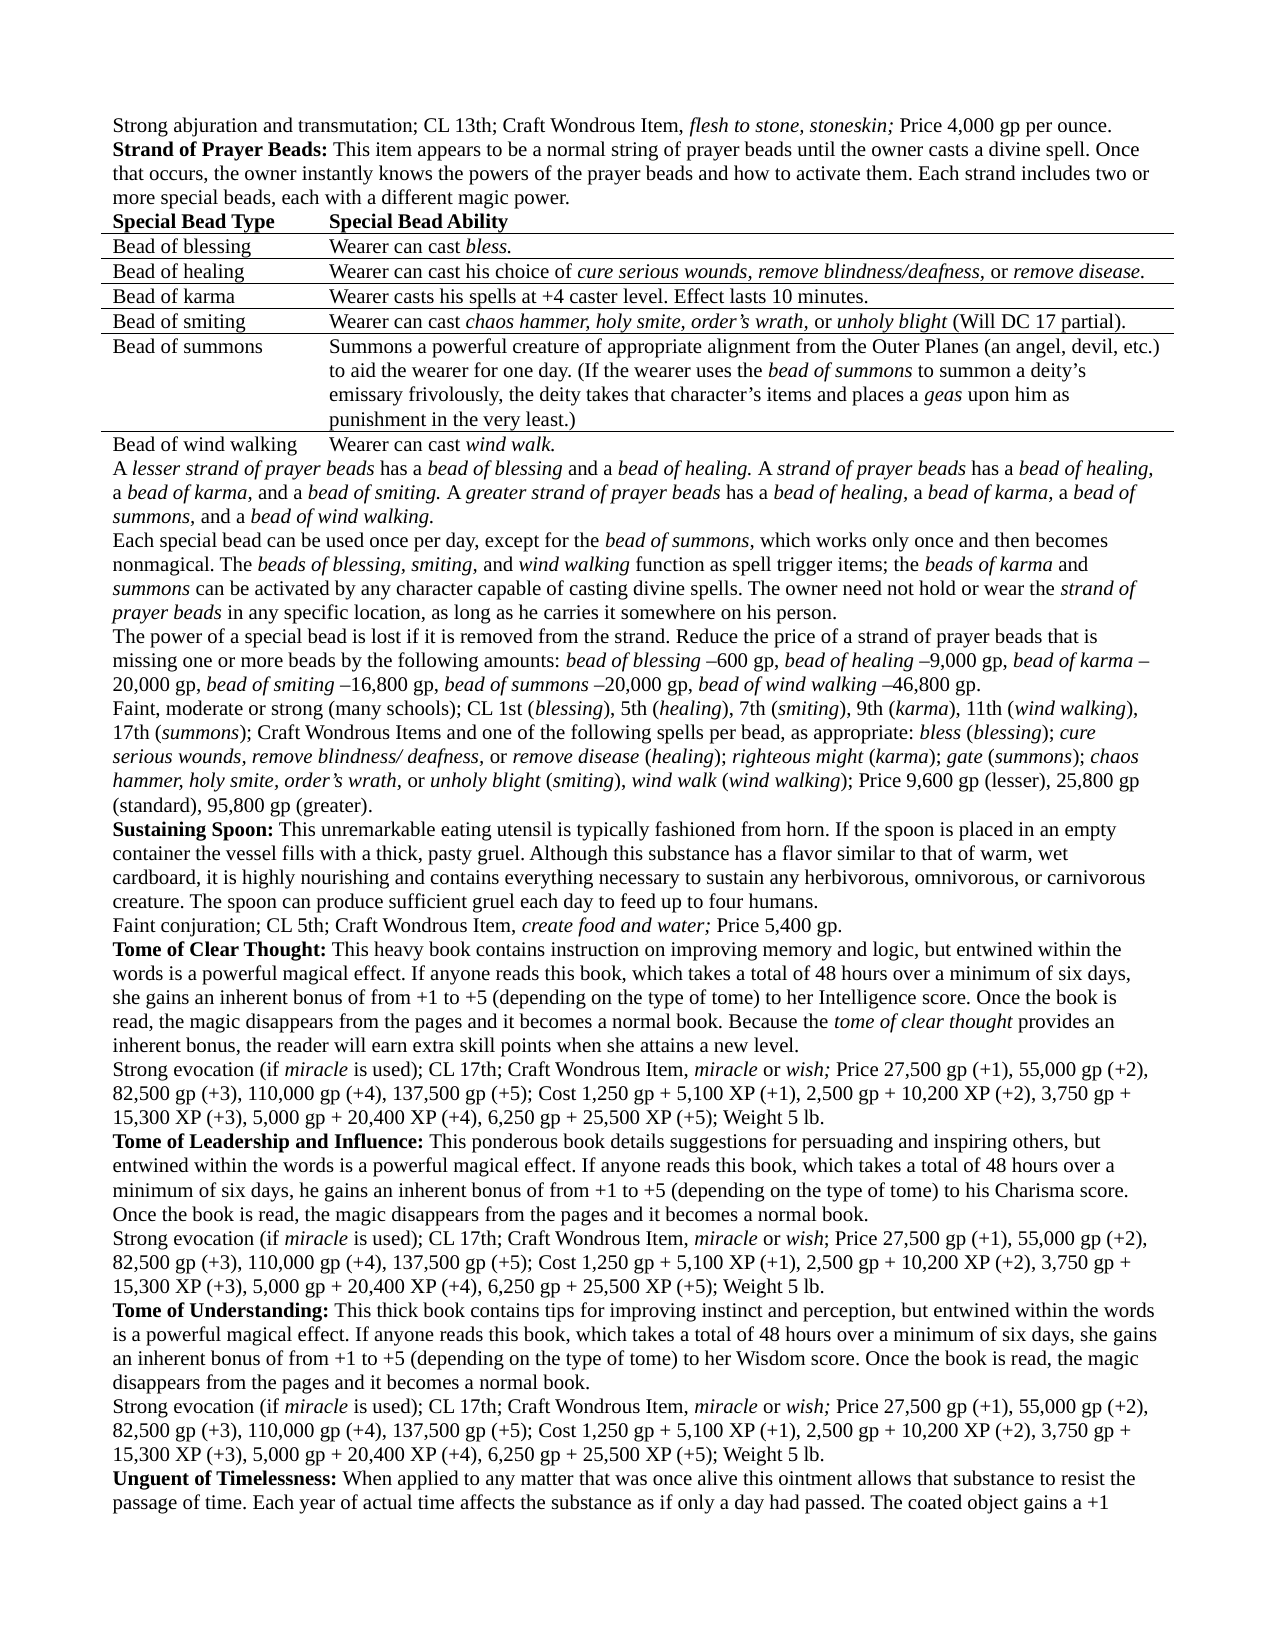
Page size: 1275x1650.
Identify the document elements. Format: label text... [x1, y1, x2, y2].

table_cell Wearer can cast his choice of cure serious wounds, remove blindness/deafness, or remove disease. [318, 259, 1174, 283]
table_cell Wearer can cast wind walk. [318, 432, 1174, 456]
table_cell Wearer can cast bless. [318, 234, 1174, 258]
text Faint, moderate or strong (many schools); CL 1st (blessing), 5th (healing), 7th (smiting), 9th (karma), 11th (wind walking), 17th (summons); Craft Wondrous Items and one of the following spells per bead, as appropriate: bless (blessing); cure serious wounds, remove blindness/ deafness, or remove disease (healing); righteous might (karma); gate (summons); chaos hammer, holy smite, order’s wrath, or unholy blight (smiting), wind walk (wind walking); Price 9,600 gp (lesser), 25,800 gp (standard), 95,800 gp (greater). [112, 696, 1162, 817]
text Tome of Leadership and Influence: This ponderous book details suggestions for persuading and inspiring others, but entwined within the words is a powerful magical effect. If anyone reads this book, which takes a total of 48 hours over a minimum of six days, he gains an inherent bonus of from +1 to +5 (depending on the type of tome) to his Charisma score. Once the book is read, the magic disappears from the pages and it becomes a normal book. [112, 1129, 1162, 1226]
text Strong evocation (if miracle is used); CL 17th; Craft Wondrous Item, miracle or wish; Price 27,500 gp (+1), 55,000 gp (+2), 82,500 gp (+3), 110,000 gp (+4), 137,500 gp (+5); Cost 1,250 gp + 5,100 XP (+1), 2,500 gp + 10,200 XP (+2), 3,750 gp + 15,300 XP (+3), 5,000 gp + 20,400 XP (+4), 6,250 gp + 25,500 XP (+5); Weight 5 lb. [112, 1057, 1162, 1129]
text Strong evocation (if miracle is used); CL 17th; Craft Wondrous Item, miracle or wish; Price 27,500 gp (+1), 55,000 gp (+2), 82,500 gp (+3), 110,000 gp (+4), 137,500 gp (+5); Cost 1,250 gp + 5,100 XP (+1), 2,500 gp + 10,200 XP (+2), 3,750 gp + 15,300 XP (+3), 5,000 gp + 20,400 XP (+4), 6,250 gp + 25,500 XP (+5); Weight 5 lb. [112, 1394, 1162, 1466]
text A lesser strand of prayer beads has a bead of blessing and a bead of healing. A strand of prayer beads has a bead of healing, a bead of karma, and a bead of smiting. A greater strand of prayer beads has a bead of healing, a bead of karma, a bead of summons, and a bead of wind walking. [112, 456, 1162, 528]
table_cell Bead of summons [101, 334, 318, 431]
table_cell Wearer can cast chaos hammer, holy smite, order’s wrath, or unholy blight (Will DC 17 partial). [318, 309, 1174, 333]
text Strong evocation (if miracle is used); CL 17th; Craft Wondrous Item, miracle or wish; Price 27,500 gp (+1), 55,000 gp (+2), 82,500 gp (+3), 110,000 gp (+4), 137,500 gp (+5); Cost 1,250 gp + 5,100 XP (+1), 2,500 gp + 10,200 XP (+2), 3,750 gp + 15,300 XP (+3), 5,000 gp + 20,400 XP (+4), 6,250 gp + 25,500 XP (+5); Weight 5 lb. [112, 1226, 1162, 1298]
text The power of a special bead is lost if it is removed from the strand. Reduce the price of a strand of prayer beads that is missing one or more beads by the following amounts: bead of blessing –600 gp, bead of healing –9,000 gp, bead of karma –20,000 gp, bead of smiting –16,800 gp, bead of summons –20,000 gp, bead of wind walking –46,800 gp. [112, 624, 1162, 696]
table_cell Wearer casts his spells at +4 caster level. Effect lasts 10 minutes. [318, 284, 1174, 308]
text Tome of Clear Thought: This heavy book contains instruction on improving memory and logic, but entwined within the words is a powerful magical effect. If anyone reads this book, which takes a total of 48 hours over a minimum of six days, she gains an inherent bonus of from +1 to +5 (depending on the type of tome) to her Intelligence score. Once the book is read, the magic disappears from the pages and it becomes a normal book. Because the tome of clear thought provides an inherent bonus, the reader will earn extra skill points when she attains a new level. [112, 937, 1162, 1057]
text Faint conjuration; CL 5th; Craft Wondrous Item, create food and water; Price 5,400 gp. [112, 913, 1162, 937]
table_cell Bead of healing [101, 259, 318, 283]
text Tome of Understanding: This thick book contains tips for improving instinct and perception, but entwined within the words is a powerful magical effect. If anyone reads this book, which takes a total of 48 hours over a minimum of six days, she gains an inherent bonus of from +1 to +5 (depending on the type of tome) to her Wisdom score. Once the book is read, the magic disappears from the pages and it becomes a normal book. [112, 1298, 1162, 1394]
table_cell Bead of smiting [101, 309, 318, 333]
text Sustaining Spoon: This unremarkable eating utensil is typically fashioned from horn. If the spoon is placed in an empty container the vessel fills with a thick, pasty gruel. Although this substance has a flavor similar to that of warm, wet cardboard, it is highly nourishing and contains everything necessary to sustain any herbivorous, omnivorous, or carnivorous creature. The spoon can produce sufficient gruel each day to feed up to four humans. [112, 817, 1162, 913]
text Strong abjuration and transmutation; CL 13th; Craft Wondrous Item, flesh to stone, stoneskin; Price 4,000 gp per ounce. [112, 112, 1162, 137]
text Strand of Prayer Beads: This item appears to be a normal string of prayer beads until the owner casts a divine spell. Once that occurs, the owner instantly knows the powers of the prayer beads and how to activate them. Each strand includes two or more special beads, each with a different magic power. [112, 137, 1162, 209]
table_cell Bead of blessing [101, 234, 318, 258]
table_header Special Bead Ability [318, 209, 1174, 233]
table_cell Bead of wind walking [101, 432, 318, 456]
table_header Special Bead Type [101, 209, 318, 233]
table_cell Summons a powerful creature of appropriate alignment from the Outer Planes (an angel, devil, etc.) to aid the wearer for one day. (If the wearer uses the bead of summons to summon a deity’s emissary frivolously, the deity takes that character’s items and places a geas upon him as punishment in the very least.) [318, 334, 1174, 431]
text Each special bead can be used once per day, except for the bead of summons, which works only once and then becomes nonmagical. The beads of blessing, smiting, and wind walking function as spell trigger items; the beads of karma and summons can be activated by any character capable of casting divine spells. The owner need not hold or wear the strand of prayer beads in any specific location, as long as he carries it somewhere on his person. [112, 528, 1162, 624]
table_cell Bead of karma [101, 284, 318, 308]
text Unguent of Timelessness: When applied to any matter that was once alive this ointment allows that substance to resist the passage of time. Each year of actual time affects the substance as if only a day had passed. The coated object gains a +1 [112, 1466, 1162, 1514]
